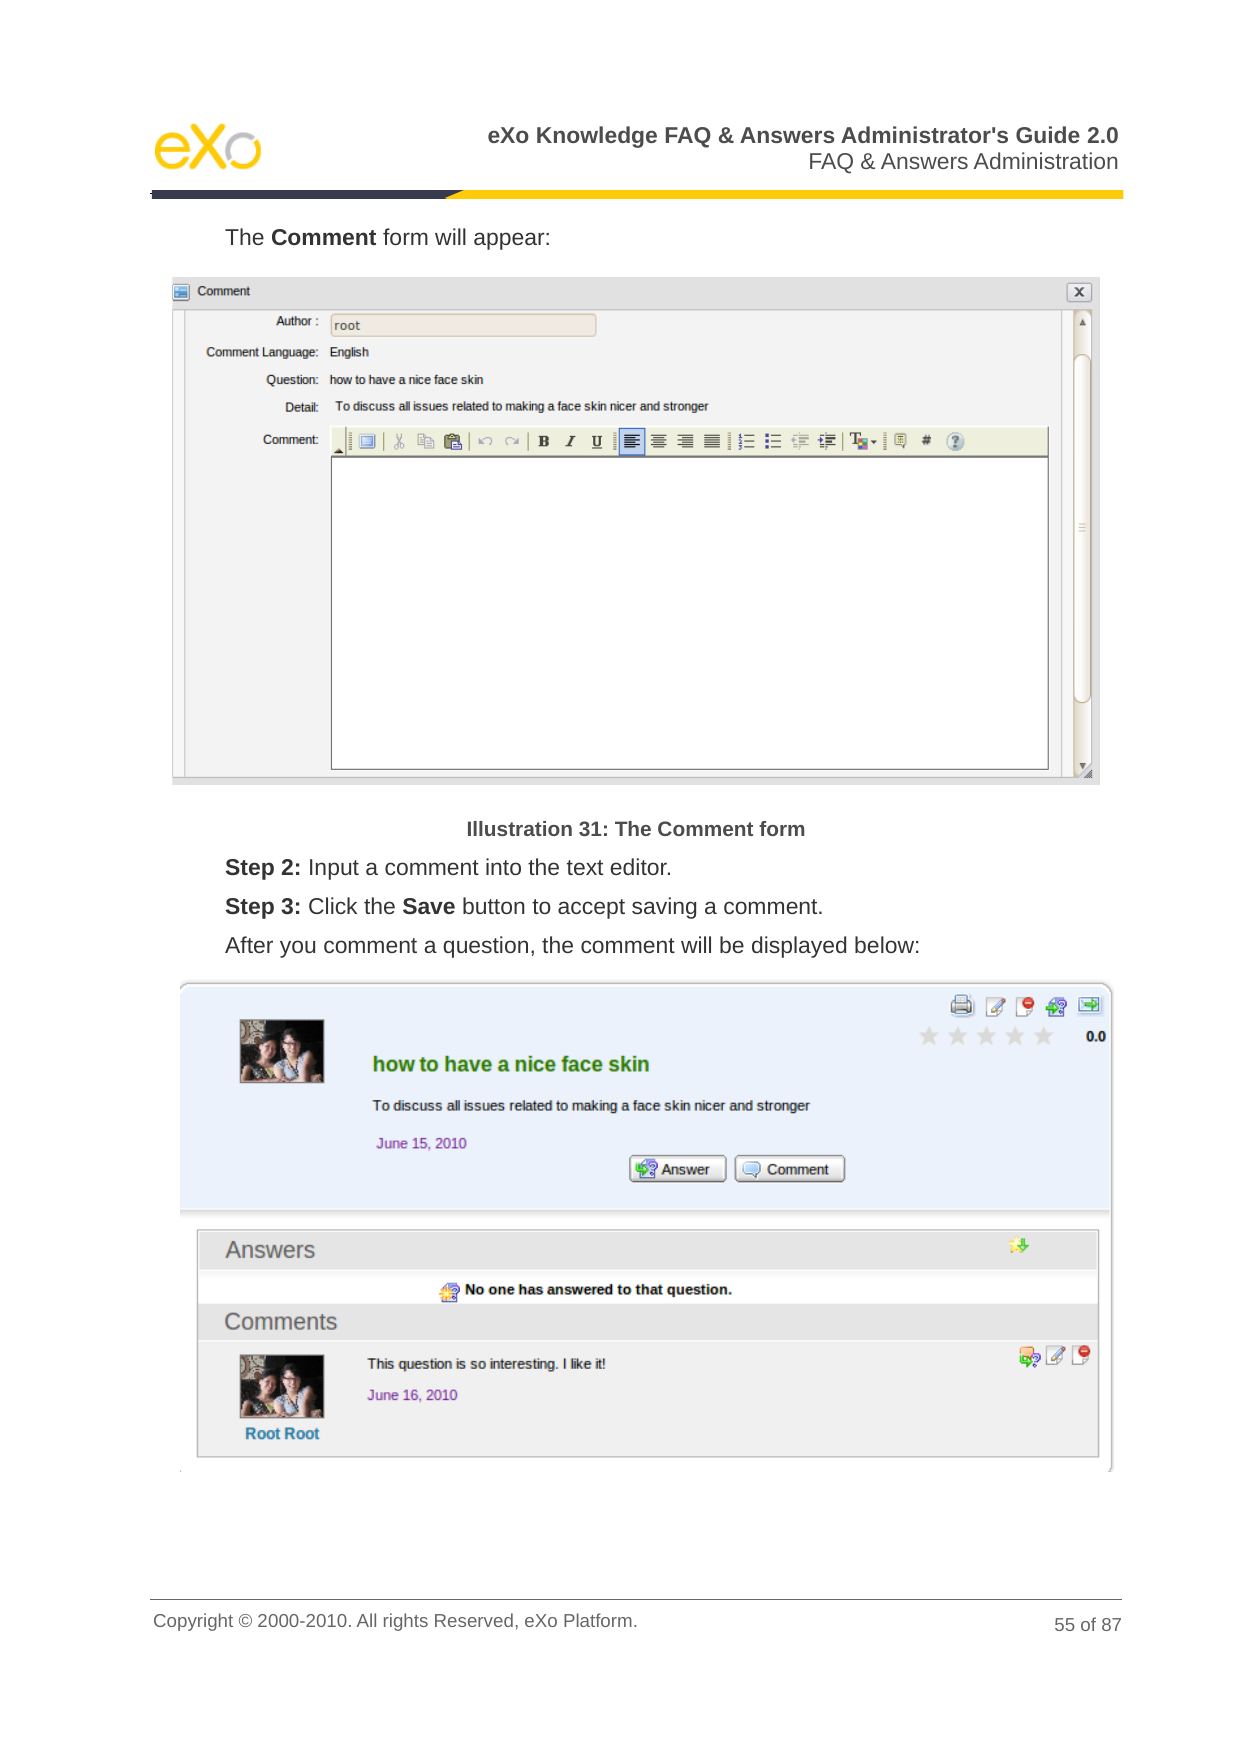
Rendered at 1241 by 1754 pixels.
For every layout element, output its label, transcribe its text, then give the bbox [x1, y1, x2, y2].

list Illustration 31: The Comment form [172, 785, 1099, 840]
list After you comment a question, the comment will be displayed below: [187, 932, 1122, 959]
list Step 2: Input a comment into the text editor. [172, 263, 1122, 880]
picture [180, 979, 1115, 1472]
picture [172, 277, 1100, 785]
list Step 3: Click the Save button to accept saving a comment. [187, 893, 1122, 919]
picture [155, 123, 262, 170]
list The Comment form will appear: [187, 223, 1122, 250]
picture [151, 190, 1124, 199]
